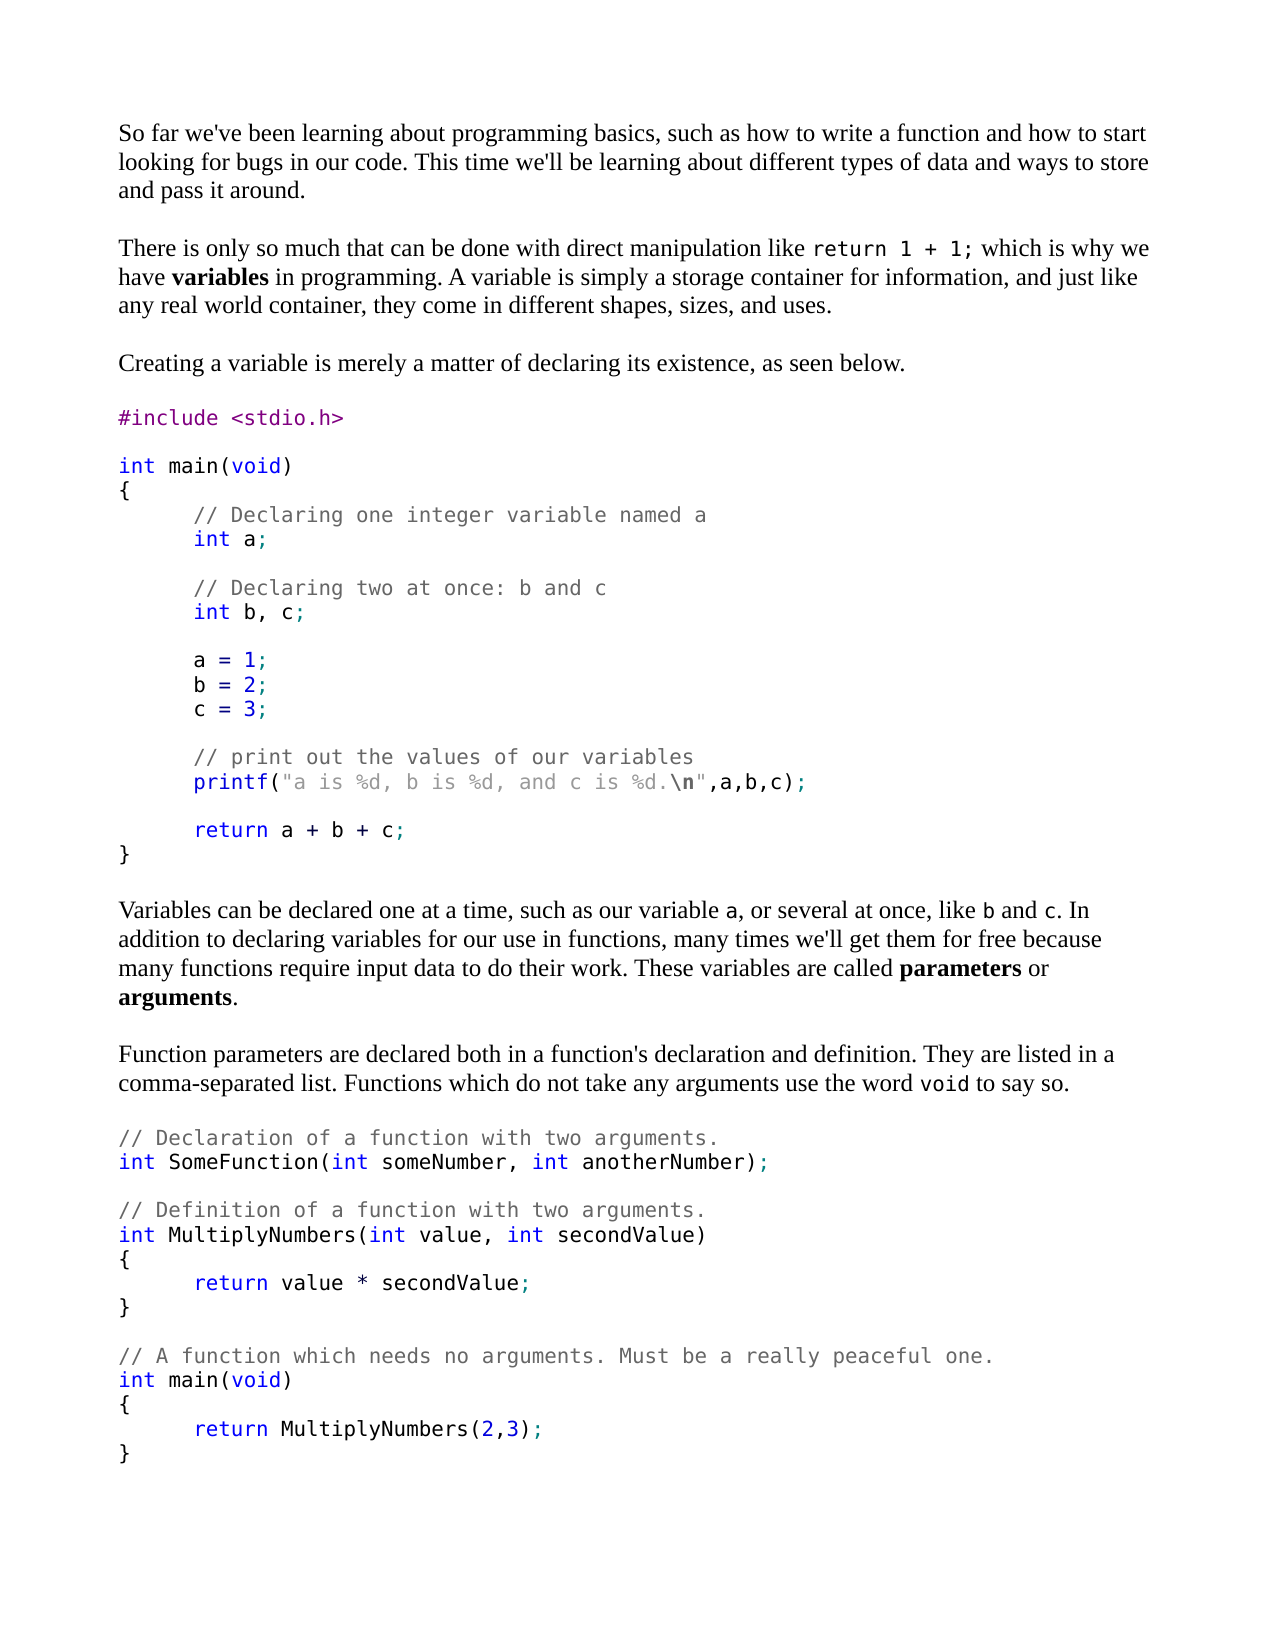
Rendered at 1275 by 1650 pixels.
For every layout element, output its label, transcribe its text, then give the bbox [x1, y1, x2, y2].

text c = 3; [118, 697, 1157, 721]
text #include <stdio.h> [118, 406, 1157, 430]
text // Declaring two at once: b and c [118, 576, 1157, 600]
text int main(void) [118, 1368, 1157, 1392]
text int a; [118, 527, 1157, 551]
text { [118, 1392, 1157, 1417]
text Function parameters are declared both in a function's declaration and definition. They are listed in a comma-separated list. Functions which do not take any arguments use the word void to say so. [118, 1039, 1157, 1097]
text b = 2; [118, 673, 1157, 697]
text int SomeFunction(int someNumber, int anotherNumber); [118, 1150, 1157, 1174]
text // Definition of a function with two arguments. [118, 1198, 1157, 1223]
text { [118, 1247, 1157, 1271]
text int MultiplyNumbers(int value, int secondValue) [118, 1223, 1157, 1247]
text // Declaration of a function with two arguments. [118, 1126, 1157, 1150]
text int b, c; [118, 600, 1157, 624]
text // print out the values of our variables [118, 745, 1157, 770]
text int main(void) [118, 454, 1157, 478]
text return a + b + c; } [118, 818, 1157, 867]
text Creating a variable is merely a matter of declaring its existence, as seen below. [118, 348, 1157, 377]
text a = 1; [118, 648, 1157, 673]
text Variables can be declared one at a time, such as our variable a, or several at once, like b and c. In addition to declaring variables for our use in functions, many times we'll get them for free because many functions require input data to do their work. These variables are called parameters or arguments. [118, 896, 1157, 1011]
text So far we've been learning about programming basics, such as how to write a function and how to start looking for bugs in our code. This time we'll be learning about different types of data and ways to store and pass it around. [118, 118, 1157, 204]
text return MultiplyNumbers(2,3); } [118, 1417, 1157, 1465]
text return value * secondValue; } [118, 1271, 1157, 1320]
text { [118, 478, 1157, 503]
text printf("a is %d, b is %d, and c is %d.\n",a,b,c); [118, 770, 1157, 794]
text // A function which needs no arguments. Must be a really peaceful one. [118, 1344, 1157, 1368]
text // Declaring one integer variable named a [118, 503, 1157, 527]
text There is only so much that can be done with direct manipulation like return 1 + 1; which is why we have variables in programming. A variable is simply a storage container for information, and just like any real world container, they come in different shapes, sizes, and uses. [118, 233, 1157, 319]
